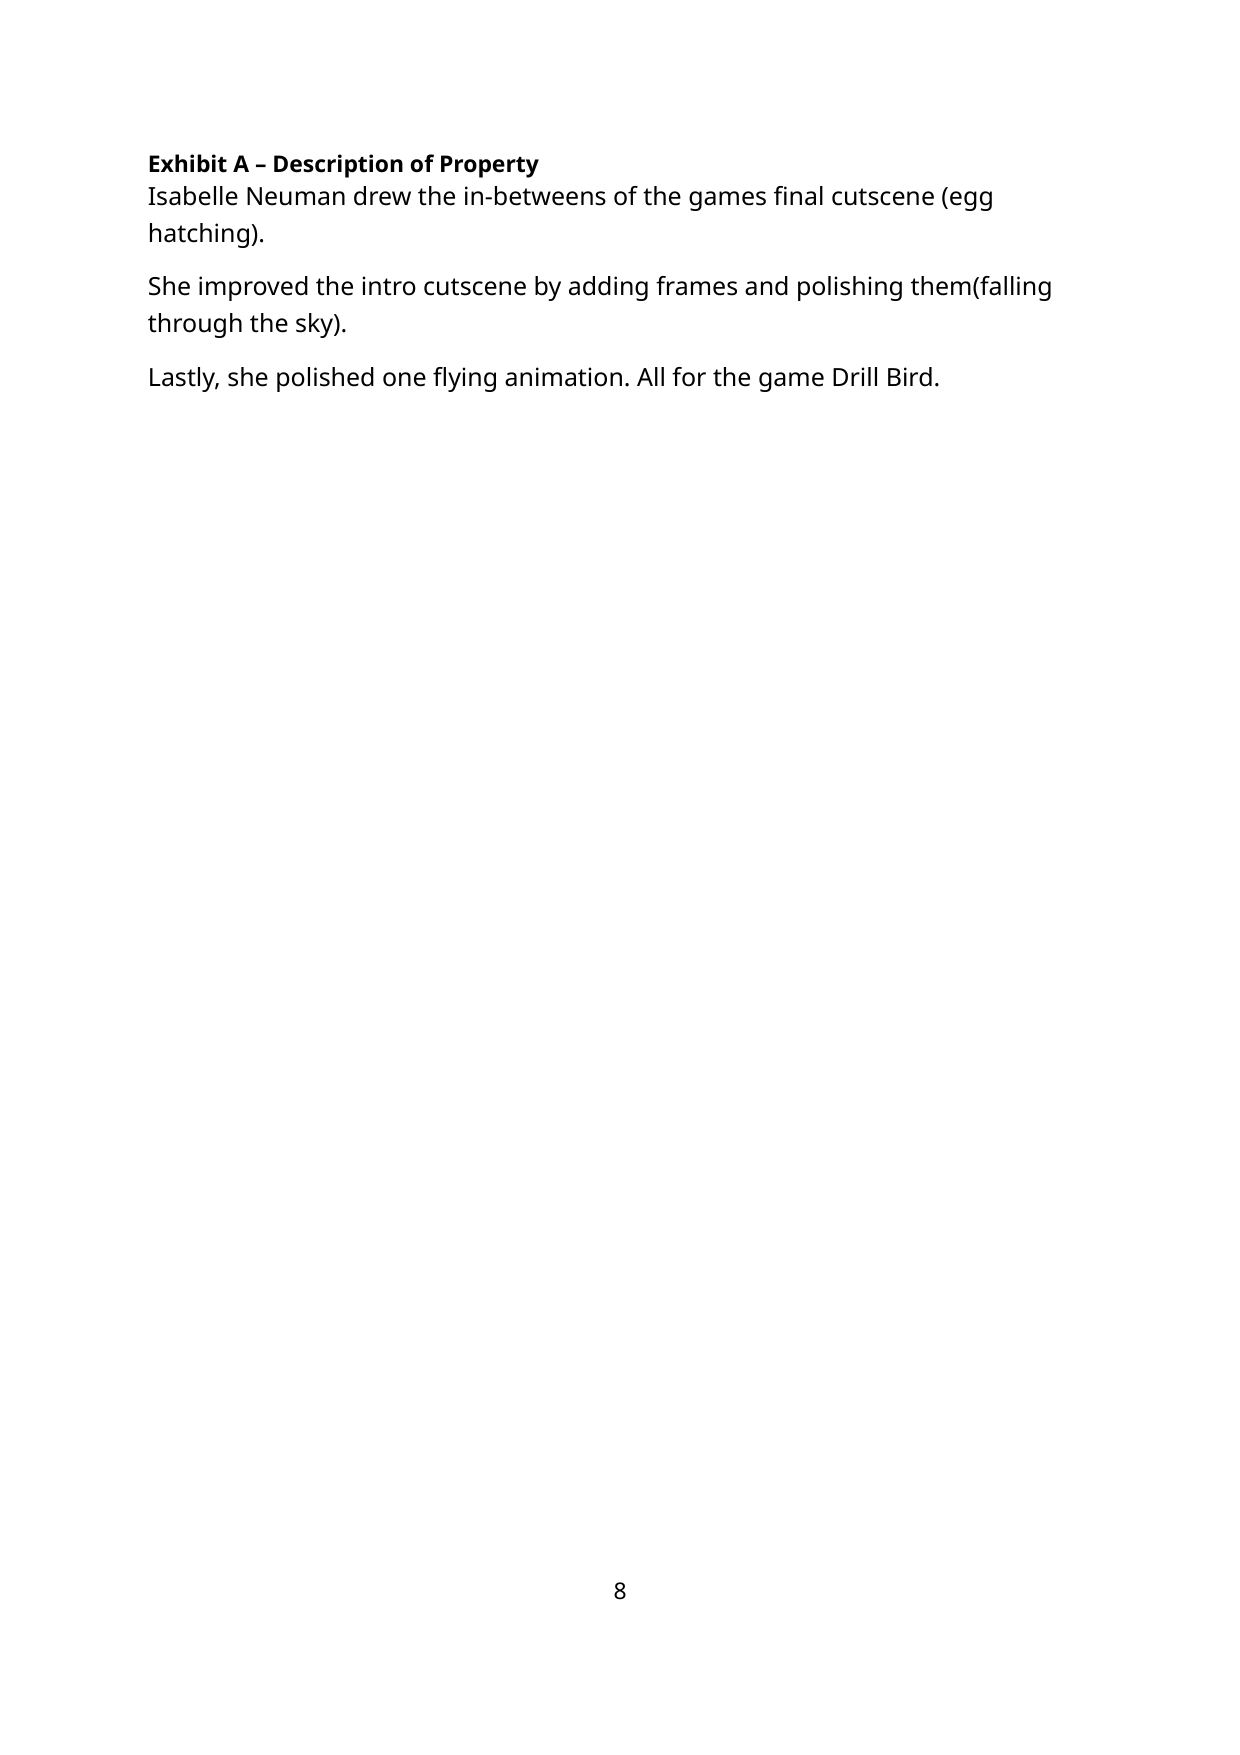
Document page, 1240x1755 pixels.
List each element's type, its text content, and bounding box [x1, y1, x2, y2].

text She improved the intro cutscene by adding frames and polishing them(falling through the sky). [148, 269, 1092, 340]
text Exhibit A – Description of Property [148, 148, 1092, 179]
text Lastly, she polished one flying animation. All for the game Drill Bird. [148, 359, 1092, 393]
text Isabelle Neuman drew the in-betweens of the games final cutscene (egg hatching). [148, 179, 1092, 250]
